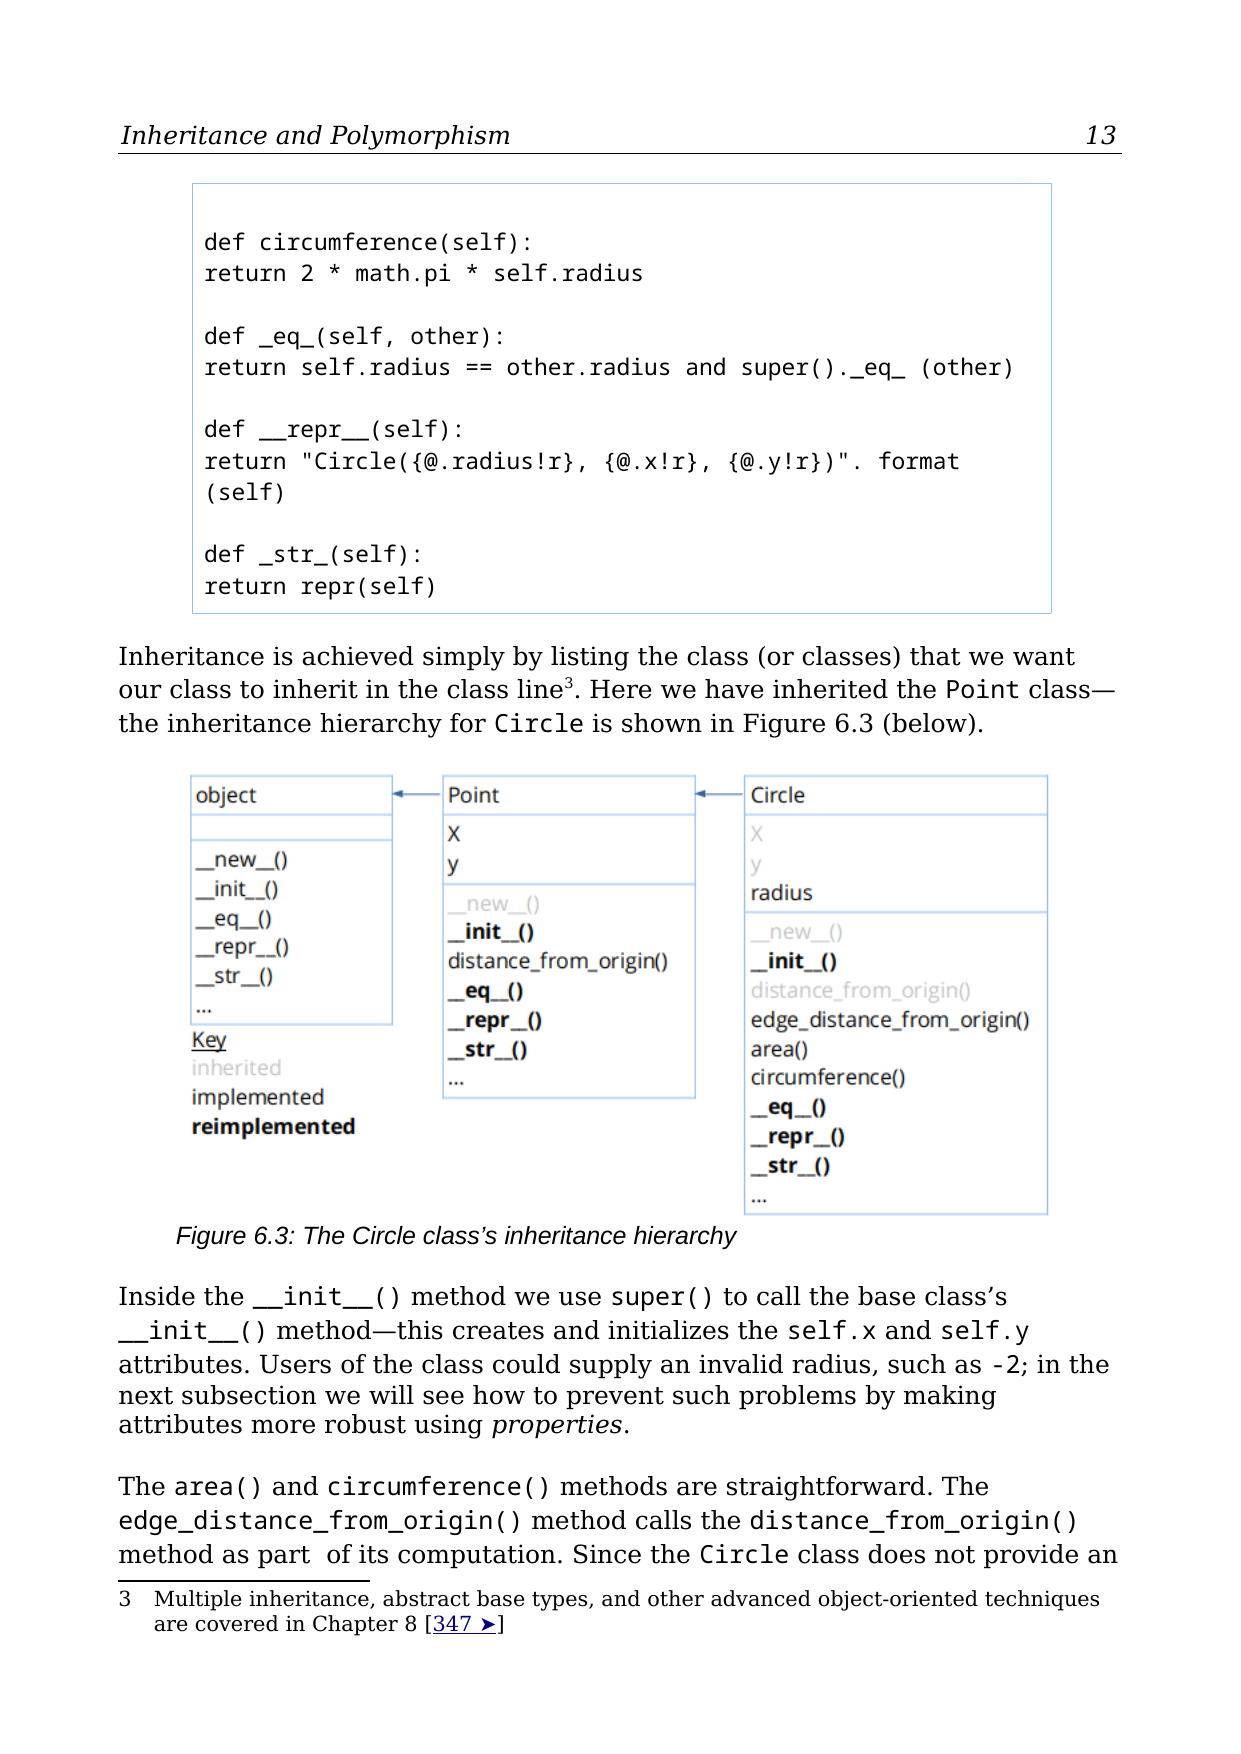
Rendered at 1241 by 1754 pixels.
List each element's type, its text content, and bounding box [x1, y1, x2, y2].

text Figure 6.3: The Circle class’s inheritance hierarchy [176, 769, 1065, 1249]
text Multiple inheritance, abstract base types, and other advanced object-oriented techniques are covered in Chapter 8 [347 ➤] [118, 1587, 1122, 1636]
text def _eq_(self, other): [193, 308, 1051, 339]
text def _str_(self): [193, 526, 1051, 558]
text return self.radius == other.radius and super()._eq_ (other) [193, 339, 1051, 370]
text Inside the __init__() method we use super() to call the base class’s __init__() method—this creates and initializes the self.x and self.y attributes. Users of the class could supply an invalid radius, such as -2; in the next subsection we will see how to prevent such problems by making attributes more robust using properties. [118, 769, 1122, 1439]
picture [185, 768, 1055, 1221]
text Inheritance is achieved simply by listing the class (or classes) that we want our class to inherit in the class line. Here we have inherited the Point class—the inheritance hierarchy for Circle is shown in Figure 6.3 (below). [118, 642, 1122, 739]
text return "Circle({@.radius!r}, {@.x!r}, {@.y!r})". format (self) [193, 433, 1051, 495]
text def __repr__(self): [193, 401, 1051, 433]
text return repr(self) [193, 558, 1051, 613]
text return 2 * math.pi * self.radius [193, 245, 1051, 276]
text def circumference(self): [193, 214, 1051, 245]
text The area() and circumference() methods are straightforward. The edge_distance_from_origin() method calls the distance_from_origin() method as part of its computation. Since the Circle class does not provide an [118, 1469, 1122, 1571]
